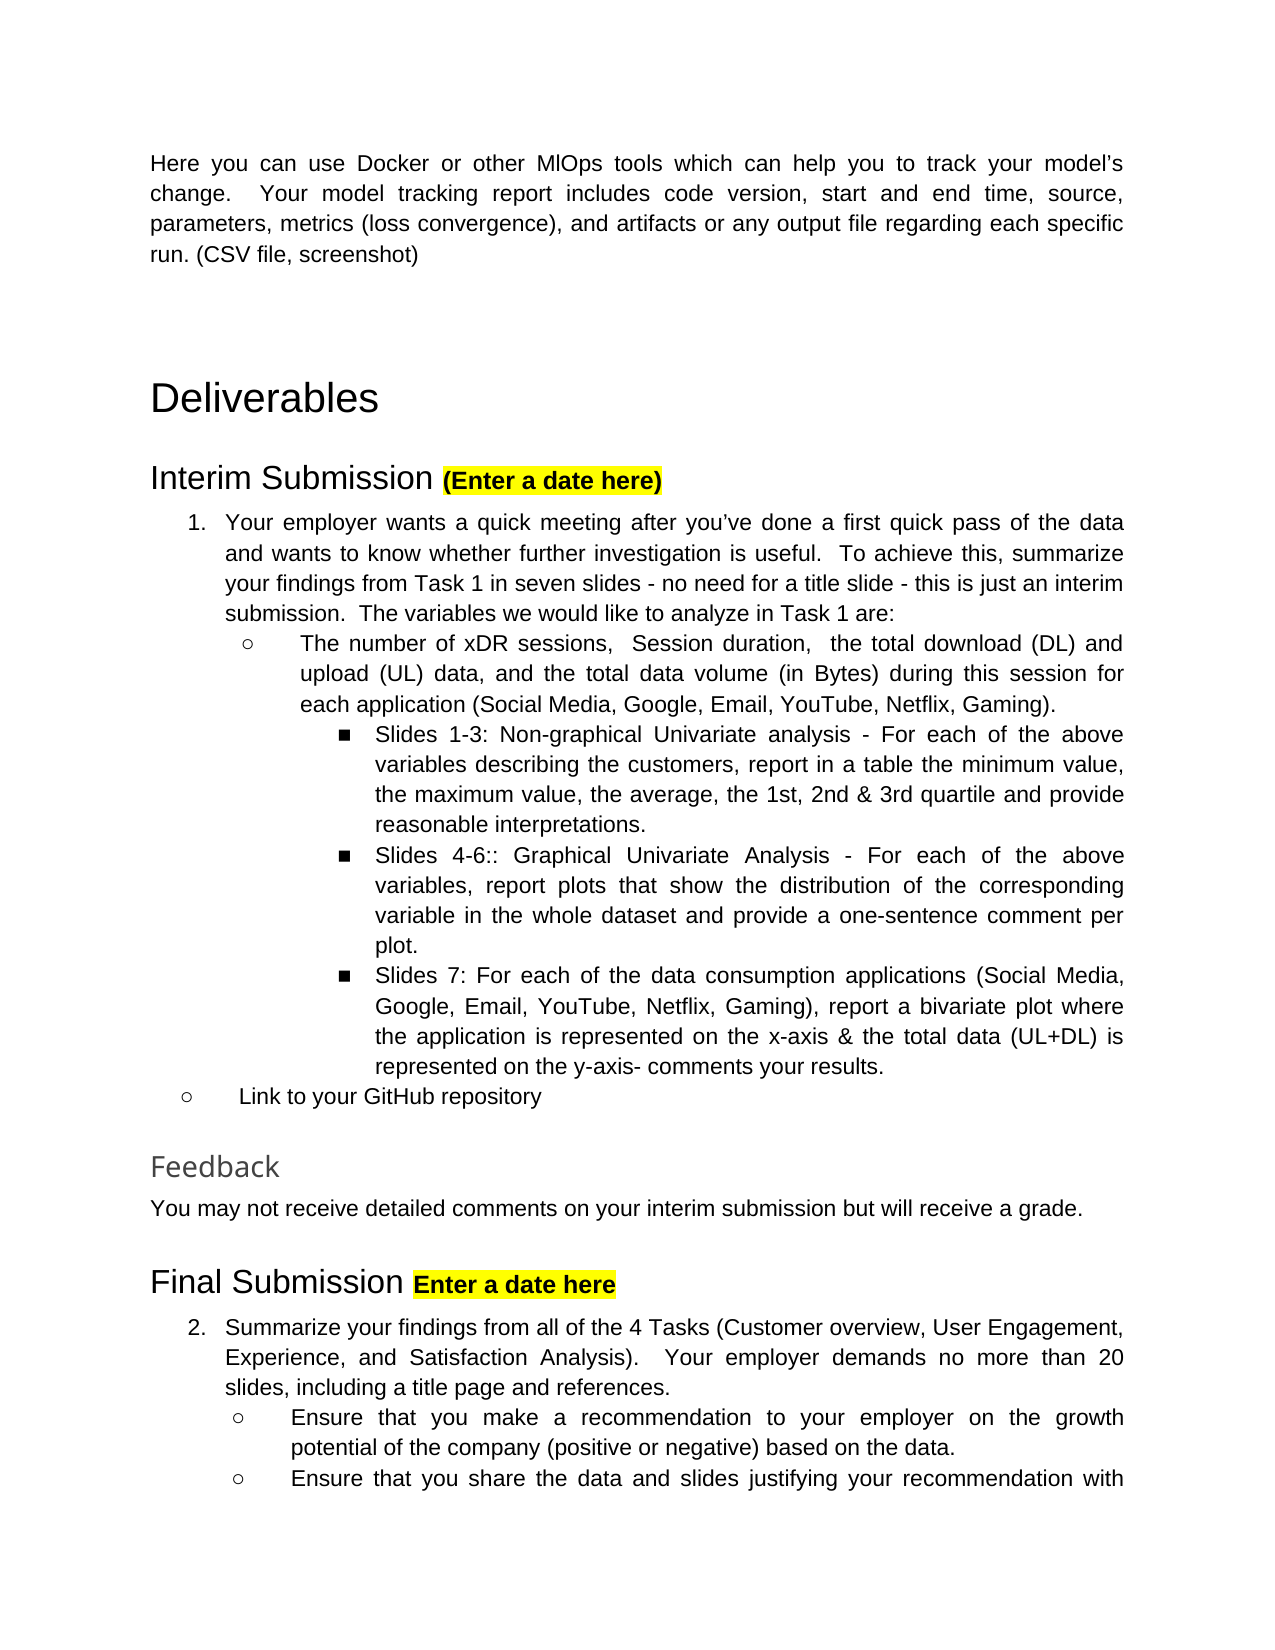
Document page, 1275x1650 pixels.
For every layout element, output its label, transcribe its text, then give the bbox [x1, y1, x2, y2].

list Summarize your findings from all of the 4 Tasks (Customer overview, User Engagement, Experience, and Satisfaction Analysis). Your employer demands no more than 20 slides, including a title page and references. [187, 1313, 1125, 1400]
subtitle Deliverables [150, 373, 1125, 421]
list Slides 1-3: Non-graphical Univariate analysis - For each of the above variables describing the customers, report in a table the minimum value, the maximum value, the average, the 1st, 2nd & 3rd quartile and provide reasonable interpretations. [337, 721, 1125, 838]
list Link to your GitHub repository [179, 1083, 1125, 1109]
subtitle Feedback [150, 1147, 1125, 1186]
list Ensure that you make a recommendation to your employer on the growth potential of the company (positive or negative) based on the data. [231, 1404, 1125, 1461]
text Here you can use Docker or other MlOps tools which can help you to track your model’s change. Your model tracking report includes code version, start and end time, source, parameters, metrics (loss convergence), and artifacts or any output file regarding each specific run. (CSV file, screenshot) [150, 150, 1125, 267]
subtitle Final Submission Enter a date here [150, 1262, 1125, 1301]
list Ensure that you share the data and slides justifying your recommendation with [231, 1464, 1125, 1491]
list Slides 4-6:: Graphical Univariate Analysis - For each of the above variables, report plots that show the distribution of the corresponding variable in the whole dataset and provide a one-sentence comment per plot. [337, 842, 1125, 958]
subtitle Interim Submission (Enter a date here) [150, 458, 1125, 497]
text You may not receive detailed comments on your interim submission but will receive a grade. [150, 1195, 1125, 1221]
list The number of xDR sessions, Session duration, the total download (DL) and upload (UL) data, and the total data volume (in Bytes) during this session for each application (Social Media, Google, Email, YouTube, Netflix, Gaming). [241, 630, 1125, 717]
list Slides 7: For each of the data consumption applications (Social Media, Google, Email, YouTube, Netflix, Gaming), report a bivariate plot where the application is represented on the x-axis & the total data (UL+DL) is represented on the y-axis- comments your results. [337, 962, 1125, 1079]
list Your employer wants a quick meeting after you’ve done a first quick pass of the data and wants to know whether further investigation is useful. To achieve this, summarize your findings from Task 1 in seven slides - no need for a title slide - this is just an interim submission. The variables we would like to analyze in Task 1 are: [187, 509, 1125, 626]
